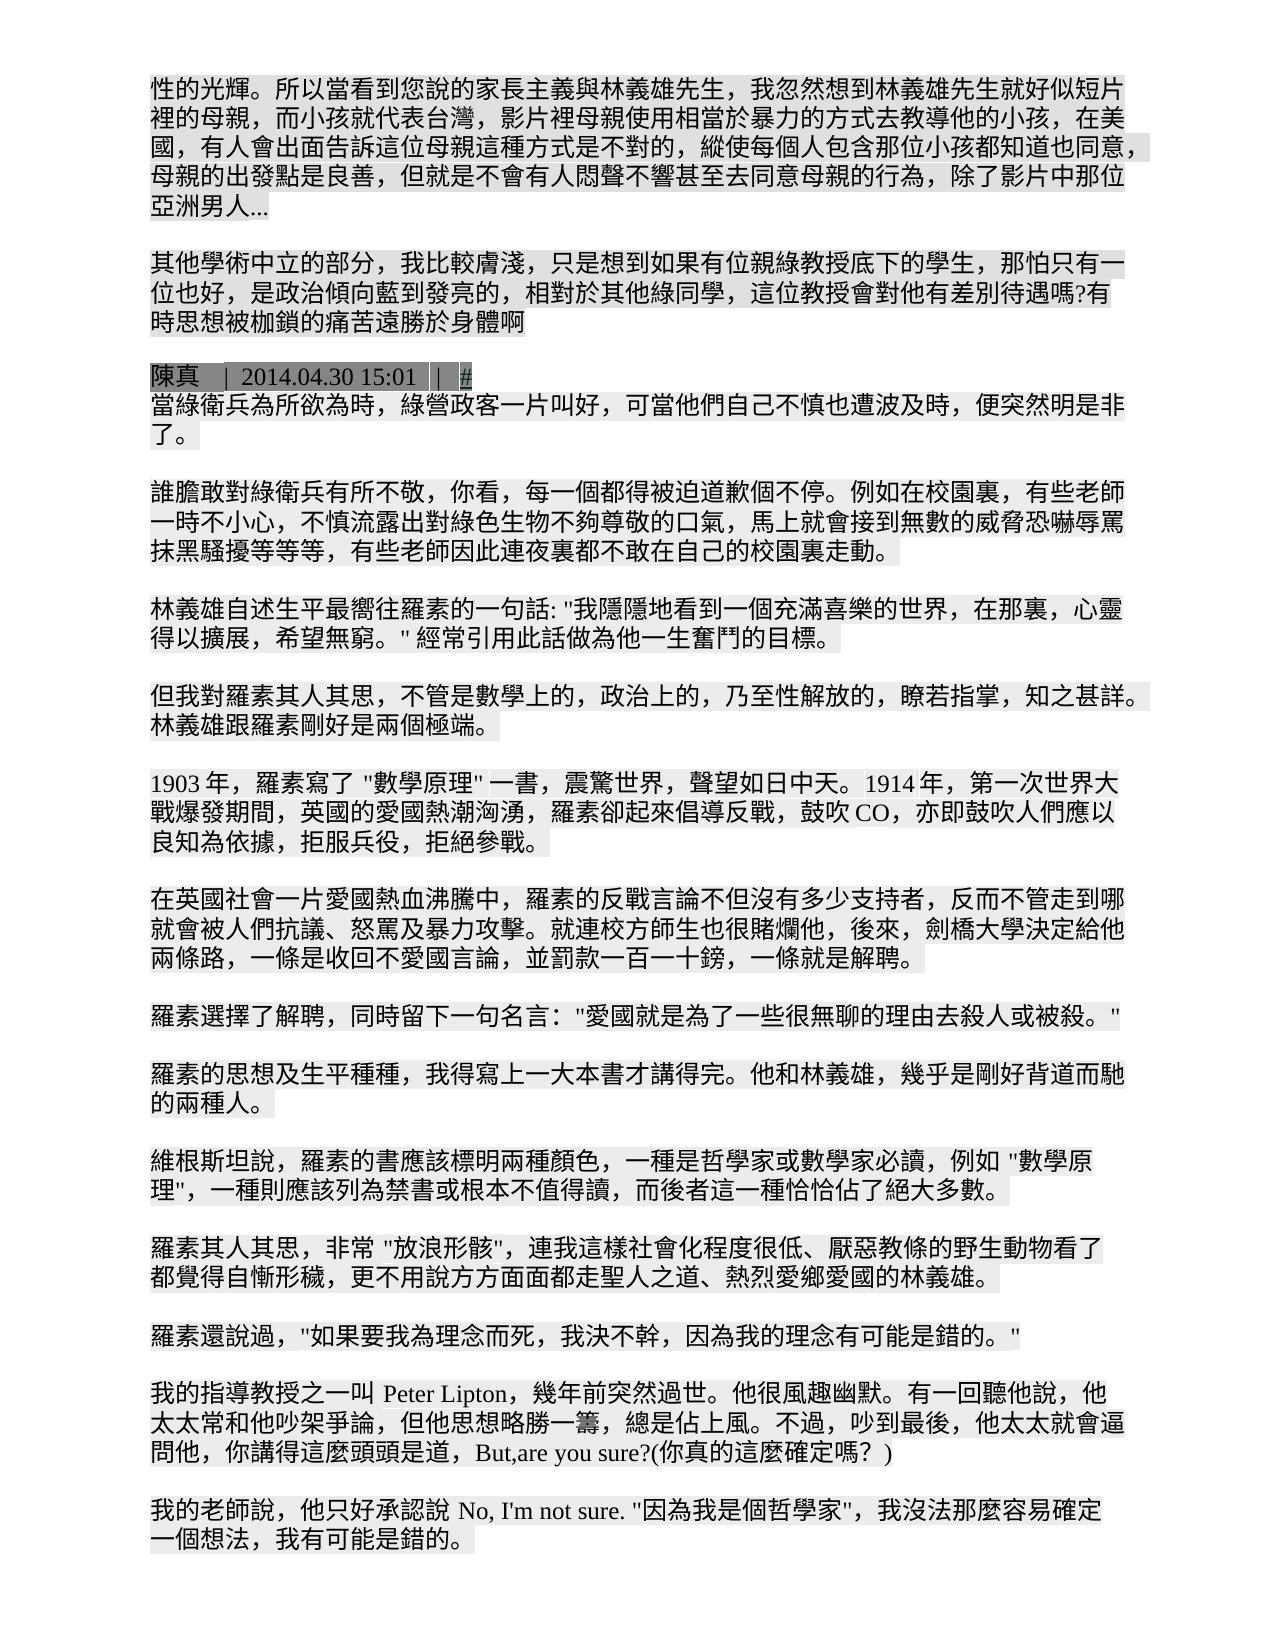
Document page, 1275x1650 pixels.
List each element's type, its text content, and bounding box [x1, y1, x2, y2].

text 陳真 | 2014.04.30 15:01 | # [150, 362, 1125, 392]
text 陳真醫師, 我不知為何您會講到家長主義，但就在日前，我看了一部在youtube的短片,美國電視台ABC播出的節目「What would you do? 你會怎麼做?」題目是當美國人看見亞洲人的打罵教育，他們會怎麼做? https://www.youtube.com/watch?feature=youtu.be&v=54NgJtOOUAQ&app=desktop 場景安排在紐約的某間餐館，節目安排兩位亞洲演員扮演一對母子，讓母親在大庭廣眾之下大聲嚴厲斥責小孩，再用事先架在暗處的攝影機，紀錄餐館的顧客會有什麼反應... 其實我第一次看的時候，是感動流淚的，那些挺身而出的顧客，他們的態度讓我感受到人性的光輝。所以當看到您說的家長主義與林義雄先生，我忽然想到林義雄先生就好似短片裡的母親，而小孩就代表台灣，影片裡母親使用相當於暴力的方式去教導他的小孩，在美國，有人會出面告訴這位母親這種方式是不對的，縱使每個人包含那位小孩都知道也同意，母親的出發點是良善，但就是不會有人悶聲不響甚至去同意母親的行為，除了影片中那位亞洲男人... 其他學術中立的部分，我比較膚淺，只是想到如果有位親綠教授底下的學生，那怕只有一位也好，是政治傾向藍到發亮的，相對於其他綠同學，這位教授會對他有差別待遇嗎?有時思想被枷鎖的痛苦遠勝於身體啊 [150, 75, 1125, 337]
text 當綠衛兵為所欲為時，綠營政客一片叫好，可當他們自己不慎也遭波及時，便突然明是非了。 誰膽敢對綠衛兵有所不敬，你看，每一個都得被迫道歉個不停。例如在校園裏，有些老師一時不小心，不慎流露出對綠色生物不夠尊敬的口氣，馬上就會接到無數的威脅恐嚇辱罵抹黑騷擾等等等，有些老師因此連夜裏都不敢在自己的校園裏走動。 林義雄自述生平最嚮往羅素的一句話: "我隱隱地看到一個充滿喜樂的世界，在那裏，心靈得以擴展，希望無窮。" 經常引用此話做為他一生奮鬥的目標。 但我對羅素其人其思，不管是數學上的，政治上的，乃至性解放的，瞭若指掌，知之甚詳。林義雄跟羅素剛好是兩個極端。 1903年，羅素寫了 "數學原理" 一書，震驚世界，聲望如日中天。1914年，第一次世界大戰爆發期間，英國的愛國熱潮洶湧，羅素卻起來倡導反戰，鼓吹CO，亦即鼓吹人們應以良知為依據，拒服兵役，拒絕參戰。 在英國社會一片愛國熱血沸騰中，羅素的反戰言論不但沒有多少支持者，反而不管走到哪就會被人們抗議、怒罵及暴力攻擊。就連校方師生也很賭爛他，後來，劍橋大學決定給他兩條路，一條是收回不愛國言論，並罰款一百一十鎊，一條就是解聘。 羅素選擇了解聘，同時留下一句名言："愛國就是為了一些很無聊的理由去殺人或被殺。" 羅素的思想及生平種種，我得寫上一大本書才講得完。他和林義雄，幾乎是剛好背道而馳的兩種人。 維根斯坦說，羅素的書應該標明兩種顏色，一種是哲學家或數學家必讀，例如 "數學原理"，一種則應該列為禁書或根本不值得讀，而後者這一種恰恰佔了絕大多數。 羅素其人其思，非常 "放浪形骸"，連我這樣社會化程度很低、厭惡教條的野生動物看了都覺得自慚形穢，更不用說方方面面都走聖人之道、熱烈愛鄉愛國的林義雄。 羅素還說過，"如果要我為理念而死，我決不幹，因為我的理念有可能是錯的。" 我的指導教授之一叫 Peter Lipton，幾年前突然過世。他很風趣幽默。有一回聽他說，他太太常和他吵架爭論，但他思想略勝一籌，總是佔上風。不過，吵到最後，他太太就會逼問他，你講得這麼頭頭是道，But,are you sure?(你真的這麼確定嗎？) 我的老師說，他只好承認說 No, I'm not sure. "因為我是個哲學家"，我沒法那麼容易確定一個想法，我有可能是錯的。 差不多是1992吧？我和底下這位愛義雄救台灣人民的簡錫(土皆)，成立了一個社運團體叫 "上班族團結組織"，成立大會後，幾個主要核心人士一起吃飯。 席間，各言爾志，大夥得輪流說說自己的心志。輪到我時，我就講了一個紕漏(Pyrrho)先生的故事，紕先生就是古希臘最早提出懷疑主義思想的哲學家。 話說有一天，紕漏先生邊走路邊思考哲學，結果不慎掉入水溝中，兩隻腳到栽蔥，忙著喊救命。 剛好來了一個學生，一看，老師怎麼掉進水溝裏了。這還得了。本來想趕緊救他，但突然又一想，不對啊，我有什麼理由一定要救他嗎？想了半天，想不出個堅實有力的理由，於是決定撒手不管。 還好後來又來了一個學生，什麼都沒多想，就把紕漏老師救起來。 紕漏老師獲救之後，公開讚賞那個沒救他的學生，說他真正具有懷疑主義的精神。 我當年講這故事給大家聽，為的是表明心跡，說我並無特定心志，我對各種所謂理所當然的事，總是充滿疑惑。記得我講完之後，原本熱絡的聚餐氣氛，一下就冷了下來，因為大家一時也不知道怎麼搭腔。後來，有個女生開口了，說："哎唷陳醫師，你的想法好奇怪哦。" 世上有兩種人，一種老是以為自己抱持著真理，哪怕那些所謂真理只不過就像咱們晚上應該吃水餃或菜粽那樣的選擇。但有另一種人卻甚至對於這是否真的是我的手，都充滿了難解的困惑。 前者或許比較幸福，但旁人可就慘了，都得聽從他的真理行事才行，否則.... 後者卻比較可憐，連一為何等於一都覺得疑雲滿天。但這種人比較開明開放，不太會變成真理教主，但他自己可就苦了。羅素小時候甚至懷疑自己是不是有神經病。他阿嬤也很擔心，要不然乖孫為何整天老想著什麼是MATTER(物質)，什麼是 MIND(心靈)。 阿嬤於是給為了mind and matter 而苦惱不已的乖孫小羅素講了句名言："What is matter? Never mind! What is mind? It doesn't matter." 小羅素仍然很擔心自己可能有神經病，擔心自己是不是長腦瘤了？在羅素五歲時，他對自己的悲慘人生在日記本上發出感嘆。他說：依照平均壽命70歲來算，我的悲慘人生至今竟然只過了14分之1。 不過，羅素來到劍橋後，確定自己應該沒病，因為他說周遭比他嚴重的人很多。他最常鼓勵去看我這一科的人，就是維根斯坦，老勸他要不要去精神科掛個號。 有一天，羅素看見維根斯坦晚上不睡覺，在房間裏很不安地走來走去。於是問他說，怎麼了？老毛病又犯了，你是在思考你的罪呢？還是在思考邏輯？維根斯坦說，Both (兩者都有)。 維根斯坦不講罪，只講邏輯，對他而言，實際上卻是同一回事。但還好他只講邏輯，一般人不可能看懂，要不然在台灣恐怕不知道要冒出多少維根斯坦專家了。 陳真 ============== 蕭美琴質疑民主被罵 道歉擔心難獲認同 中廣新聞網中廣新聞網 – 2014年4月30日 公投盟總召蔡丁貴昨發動群眾阻擋立法院出口，攔阻立委，民進黨立委蕭美琴被民眾圍堵，質疑這是民主嗎？引發大批網友撻伐，蕭美琴道歉表示，自己有些情緒是事實，但本意並不是指責包圍她的公民。 蕭美琴說，不在乎一時的不便，在意的是所嘗試的各種手段，至少要能夠凝聚更大的社會認同。以限制他人自由的手段來達到落實更多民主的目的，在邏輯上有個基本的矛盾，難以帶動社會更大的共鳴。 蕭美琴表示，眾人的努力同時在進行，本來應該是團結力量大，「反而今天所經歷的是社會的撕裂與矛盾加劇，動盪不安加深，這就是所有關心台灣的人最不想見到的結果。」 ============== 林義雄女:別怪選出你的人民 2014/4/30 廢核團體昨天包圍立法院，讓許多藍綠立委都寸步難行！民進黨立委蕭美琴更忍不住當眾開罵，「難道這就是我們要的民主嗎？」 不過，相較於蕭美琴跟抗議民眾當面對嗆，也有立委以各種妙招順利脫身，像是親民黨立委李桐豪，就是變裝換上鴨舌帽跟運動服離開，民進黨立委陳唐山則是說出「我跟你們是同一國的」，也順利脫困。 民眾封鎖立院出入口，立委寸步難行，江惠貞告知民眾有急事，還遭反嗆急什麼急？讓他氣壞。 還有人直接趴上吳育昇的車頂，親民黨李桐豪為了怕再刺激學生，乾脆換上鴨舌帽跟運動服，變裝離開沒人察覺。 民進黨陳唐山一路支持學運，講明「我跟你們是同一國的」，妙招換取學生信任也被放行。 而蕭美琴要接受國外雜誌專訪，卻也出不去，忍不住開罵。但這一罵，不僅讓蔡丁貴回嗆學生不是吃飽沒事，來聽你發脾氣。 連林義雄女兒林奐均都在蕭美琴臉書留言，「不要責備人民，你是他們選出來的」。 學生癱瘓交通，台北市１９９９專線被支持公權力驅離的電話打爆，讓力挺社運的立委也質疑，抗爭手法是不是走偏了路？ [150, 392, 1125, 1554]
